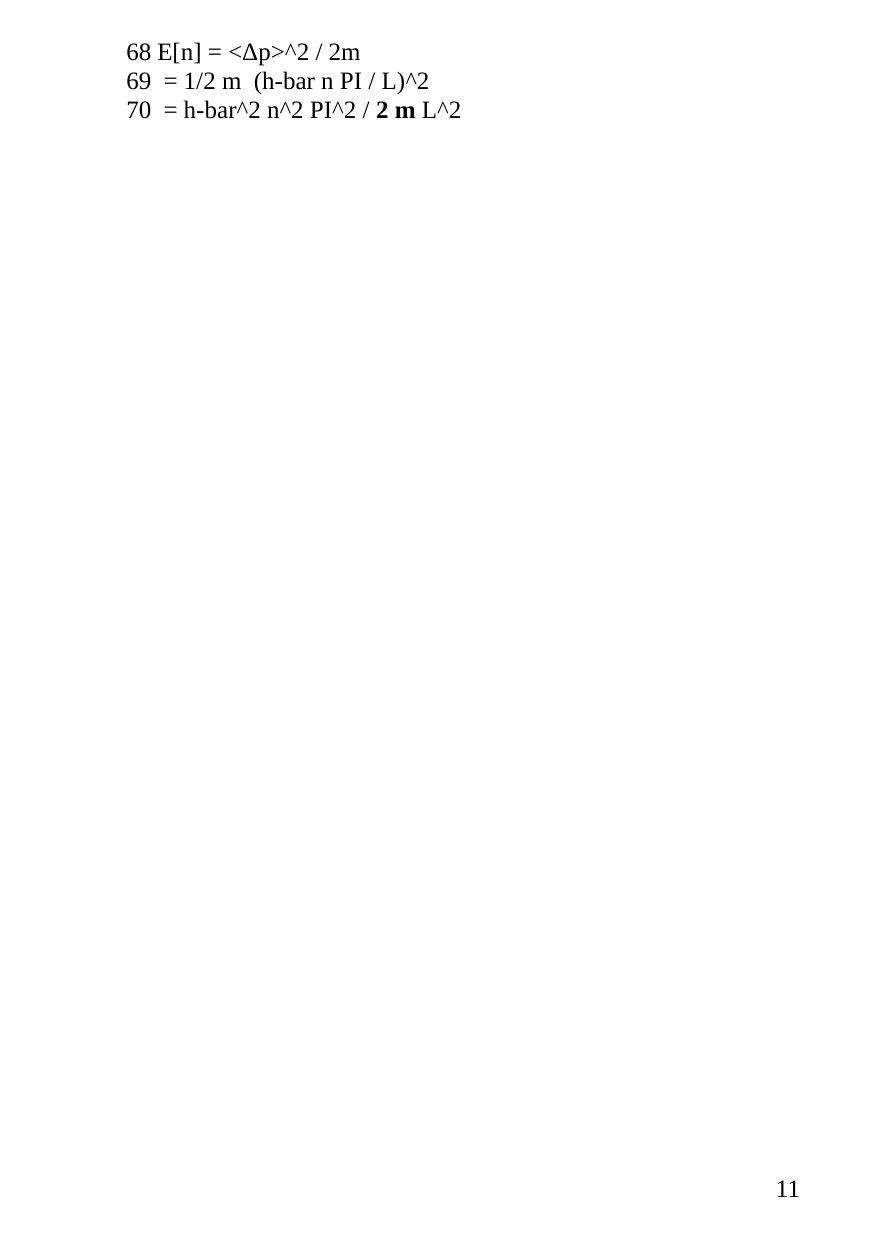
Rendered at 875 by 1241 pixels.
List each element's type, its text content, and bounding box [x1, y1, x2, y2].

table_cell 69 [109, 66, 154, 95]
table_cell E[n] = <Δp>^2 / 2m [154, 38, 793, 66]
table_cell [154, 181, 793, 210]
table_cell 70 [109, 95, 154, 124]
table_cell = 1/2 m (h-bar n PI / L)^2 [154, 66, 793, 95]
table_cell 68 [109, 38, 154, 66]
table_cell [154, 124, 793, 152]
table_cell [154, 153, 793, 181]
table_cell [109, 153, 154, 181]
table_cell = h-bar^2 n^2 PI^2 / 2 m L^2 [154, 95, 793, 124]
table_cell [109, 124, 154, 152]
table_cell [109, 181, 154, 210]
